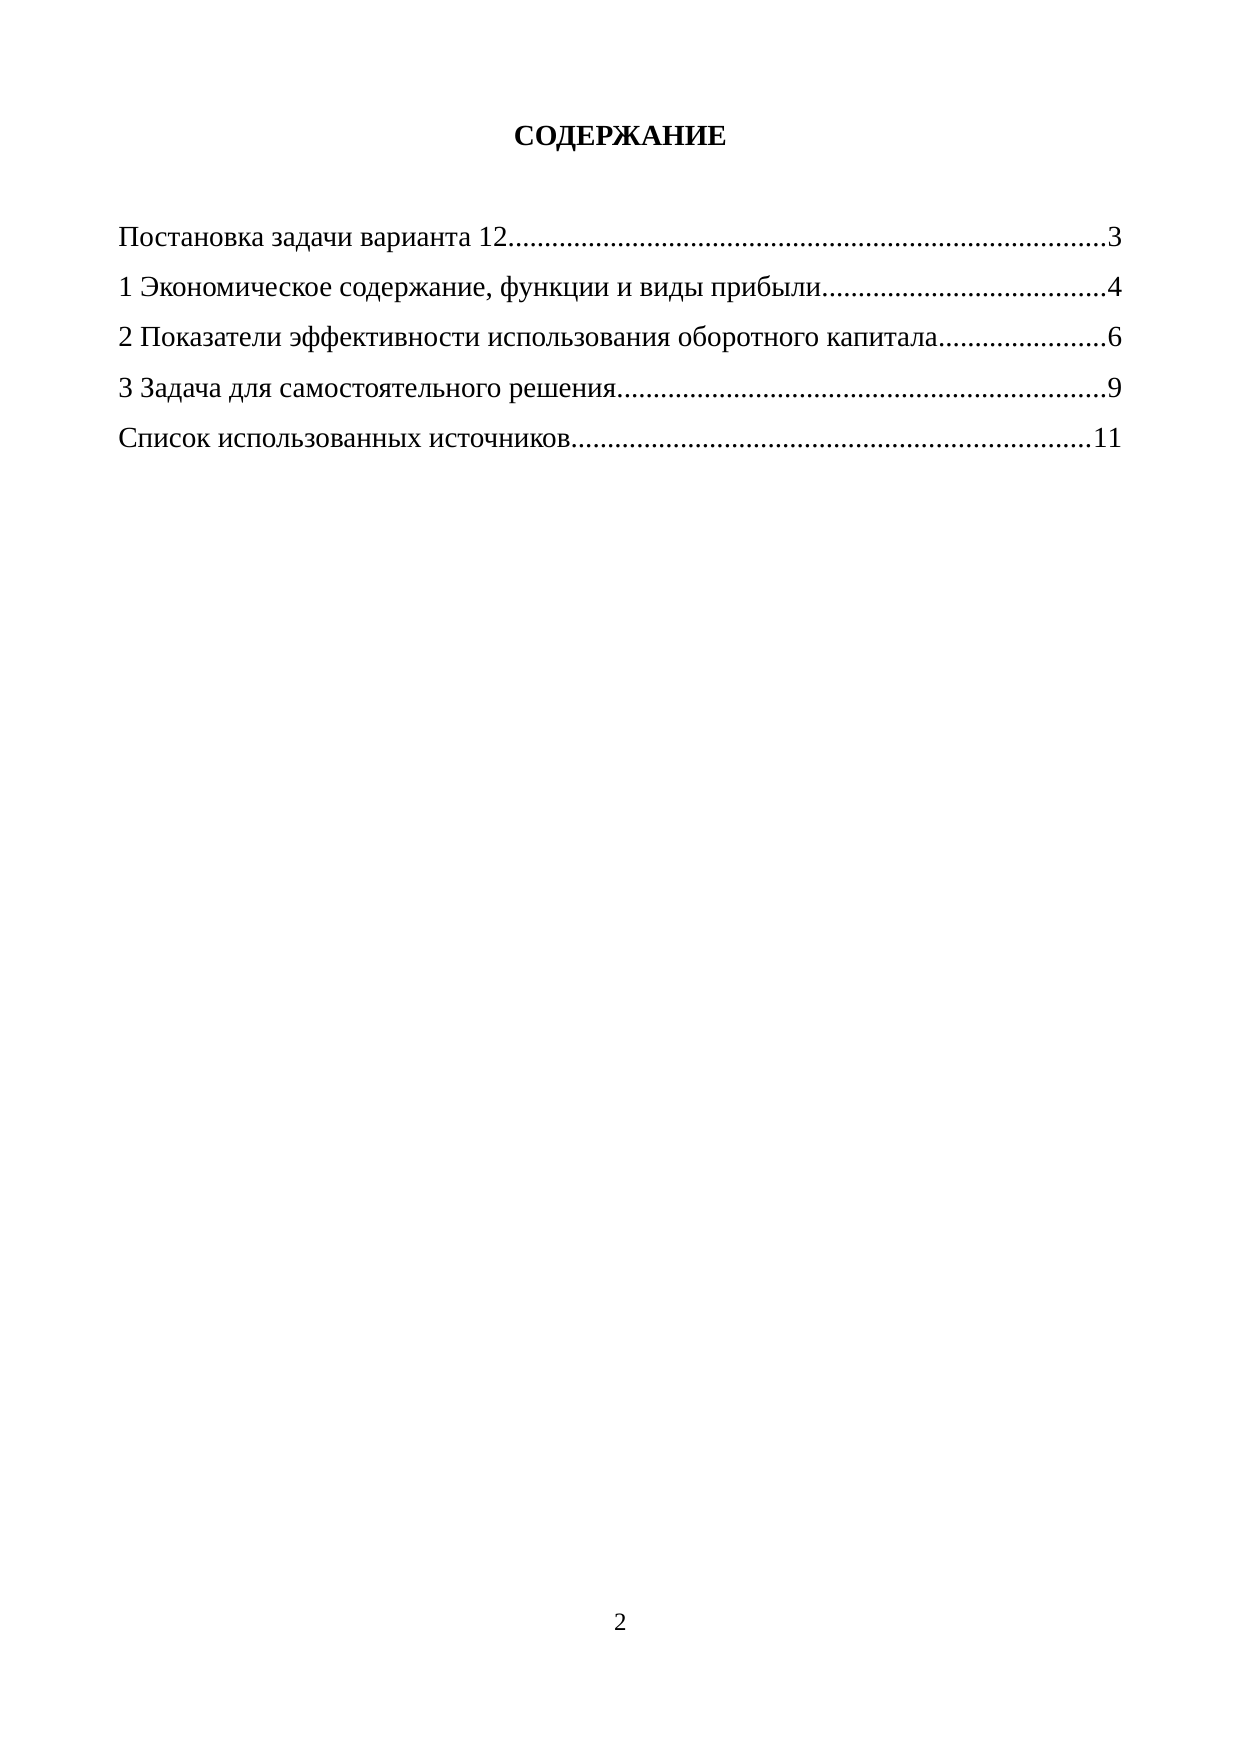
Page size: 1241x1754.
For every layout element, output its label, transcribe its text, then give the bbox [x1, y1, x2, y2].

subtitle СОДЕРЖАНИЕ [118, 118, 1122, 152]
text Список использованных источников 11 [118, 420, 1122, 453]
text 1 Экономическое содержание, функции и виды прибыли 4 [118, 269, 1122, 303]
text 2 Показатели эффективности использования оборотного капитала 6 [118, 319, 1122, 353]
text 3 Задача для самостоятельного решения 9 [118, 370, 1122, 403]
text Постановка задачи варианта 12 3 [118, 219, 1122, 252]
